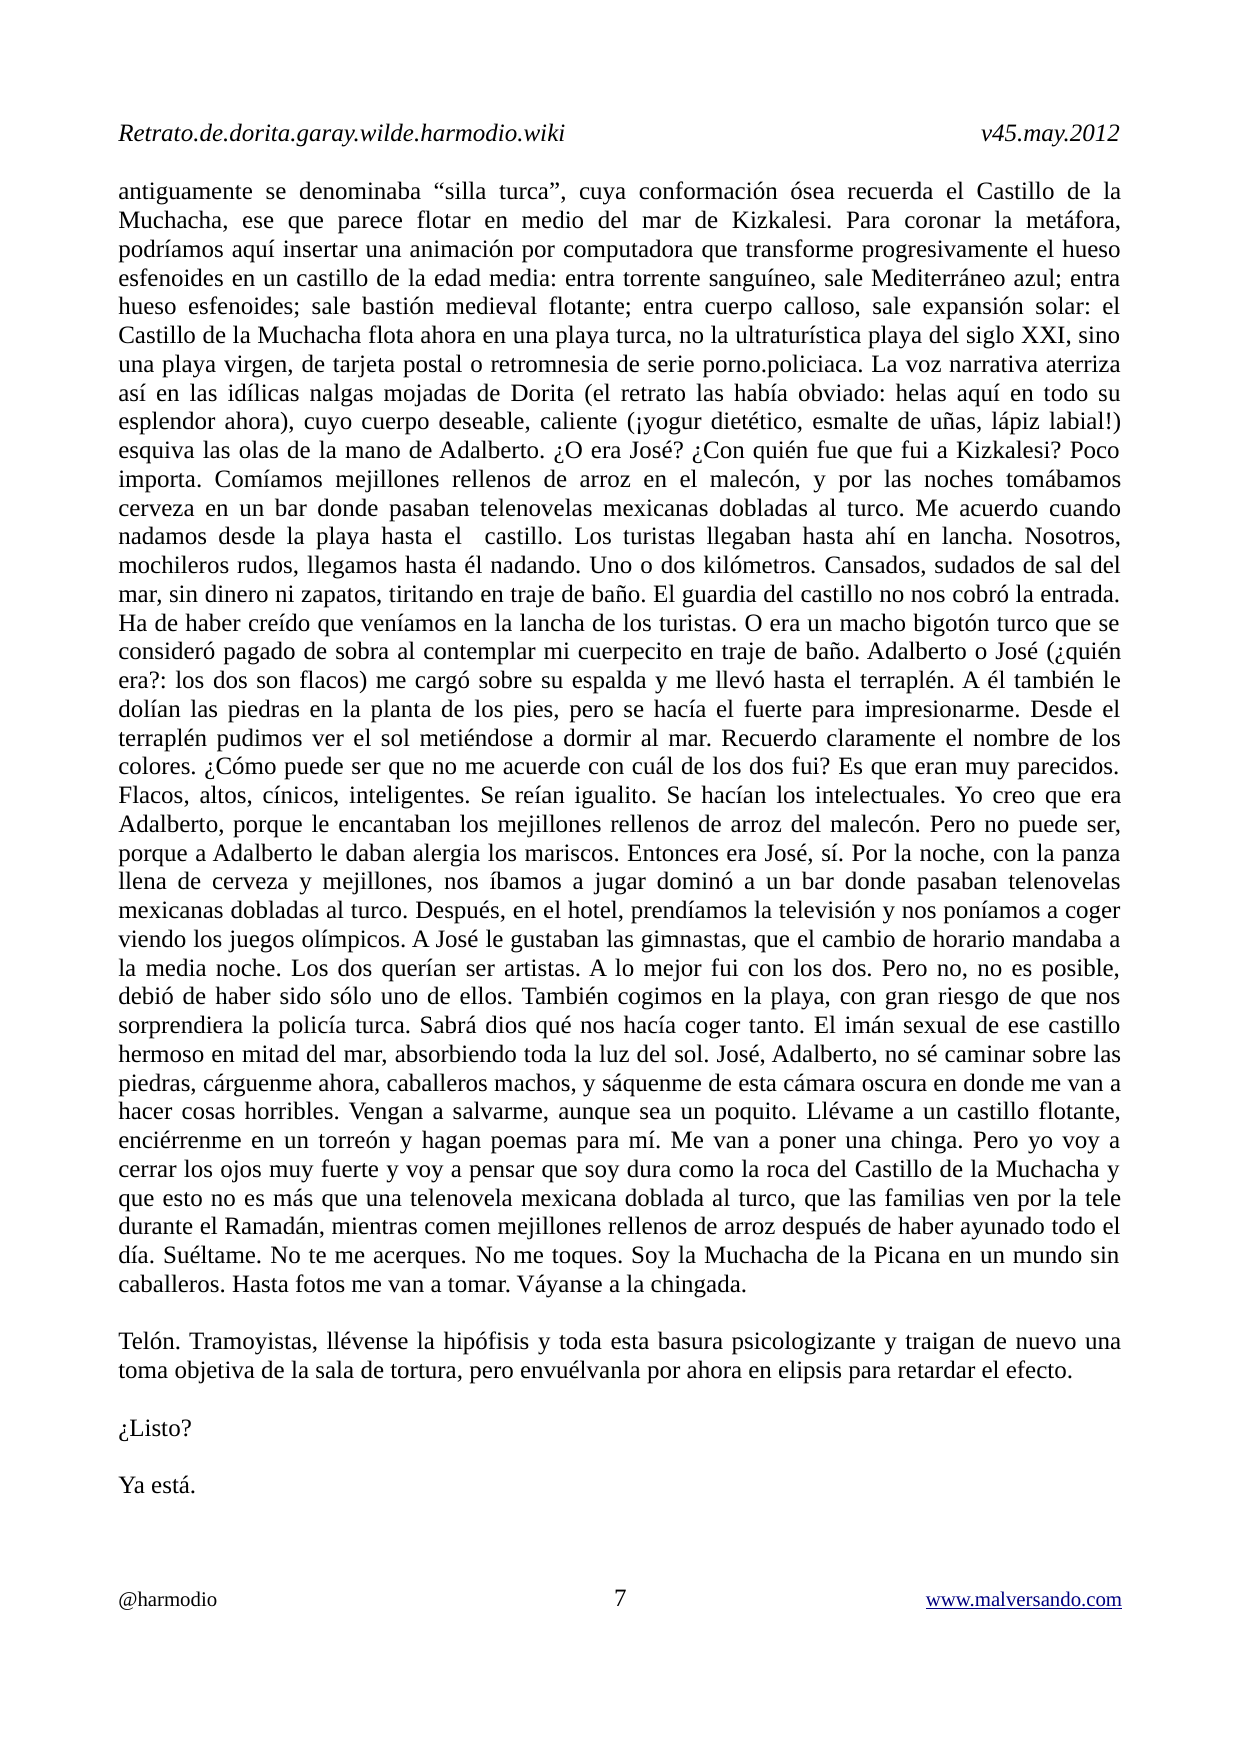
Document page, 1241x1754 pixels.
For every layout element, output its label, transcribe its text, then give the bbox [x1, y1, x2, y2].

text antiguamente se denominaba “silla turca”, cuya conformación ósea recuerda el Castillo de la Muchacha, ese que parece flotar en medio del mar de Kizkalesi. Para coronar la metáfora, podríamos aquí insertar una animación por computadora que transforme progresivamente el hueso esfenoides en un castillo de la edad media: entra torrente sanguíneo, sale Mediterráneo azul; entra hueso esfenoides; sale bastión medieval flotante; entra cuerpo calloso, sale expansión solar: el Castillo de la Muchacha flota ahora en una playa turca, no la ultraturística playa del siglo XXI, sino una playa virgen, de tarjeta postal o retromnesia de serie porno.policiaca. La voz narrativa aterriza así en las idílicas nalgas mojadas de Dorita (el retrato las había obviado: helas aquí en todo su esplendor ahora), cuyo cuerpo deseable, caliente (¡yogur dietético, esmalte de uñas, lápiz labial!) esquiva las olas de la mano de Adalberto. ¿O era José? ¿Con quién fue que fui a Kizkalesi? Poco importa. Comíamos mejillones rellenos de arroz en el malecón, y por las noches tomábamos cerveza en un bar donde pasaban telenovelas mexicanas dobladas al turco. Me acuerdo cuando nadamos desde la playa hasta el castillo. Los turistas llegaban hasta ahí en lancha. Nosotros, mochileros rudos, llegamos hasta él nadando. Uno o dos kilómetros. Cansados, sudados de sal del mar, sin dinero ni zapatos, tiritando en traje de baño. El guardia del castillo no nos cobró la entrada. Ha de haber creído que veníamos en la lancha de los turistas. O era un macho bigotón turco que se consideró pagado de sobra al contemplar mi cuerpecito en traje de baño. Adalberto o José (¿quién era?: los dos son flacos) me cargó sobre su espalda y me llevó hasta el terraplén. A él también le dolían las piedras en la planta de los pies, pero se hacía el fuerte para impresionarme. Desde el terraplén pudimos ver el sol metiéndose a dormir al mar. Recuerdo claramente el nombre de los colores. ¿Cómo puede ser que no me acuerde con cuál de los dos fui? Es que eran muy parecidos. Flacos, altos, cínicos, inteligentes. Se reían igualito. Se hacían los intelectuales. Yo creo que era Adalberto, porque le encantaban los mejillones rellenos de arroz del malecón. Pero no puede ser, porque a Adalberto le daban alergia los mariscos. Entonces era José, sí. Por la noche, con la panza llena de cerveza y mejillones, nos íbamos a jugar dominó a un bar donde pasaban telenovelas mexicanas dobladas al turco. Después, en el hotel, prendíamos la televisión y nos poníamos a coger viendo los juegos olímpicos. A José le gustaban las gimnastas, que el cambio de horario mandaba a la media noche. Los dos querían ser artistas. A lo mejor fui con los dos. Pero no, no es posible, debió de haber sido sólo uno de ellos. También cogimos en la playa, con gran riesgo de que nos sorprendiera la policía turca. Sabrá dios qué nos hacía coger tanto. El imán sexual de ese castillo hermoso en mitad del mar, absorbiendo toda la luz del sol. José, Adalberto, no sé caminar sobre las piedras, cárguenme ahora, caballeros machos, y sáquenme de esta cámara oscura en donde me van a hacer cosas horribles. Vengan a salvarme, aunque sea un poquito. Llévame a un castillo flotante, enciérrenme en un torreón y hagan poemas para mí. Me van a poner una chinga. Pero yo voy a cerrar los ojos muy fuerte y voy a pensar que soy dura como la roca del Castillo de la Muchacha y que esto no es más que una telenovela mexicana doblada al turco, que las familias ven por la tele durante el Ramadán, mientras comen mejillones rellenos de arroz después de haber ayunado todo el día. Suéltame. No te me acerques. No me toques. Soy la Muchacha de la Picana en un mundo sin caballeros. Hasta fotos me van a tomar. Váyanse a la chingada. [118, 176, 1122, 1298]
text Telón. Tramoyistas, llévense la hipófisis y toda esta basura psicologizante y traigan de nuevo una toma objetiva de la sala de tortura, pero envuélvanla por ahora en elipsis para retardar el efecto. [118, 1326, 1122, 1384]
text Ya está. [118, 1470, 1122, 1499]
text ¿Listo? [118, 1413, 1122, 1441]
